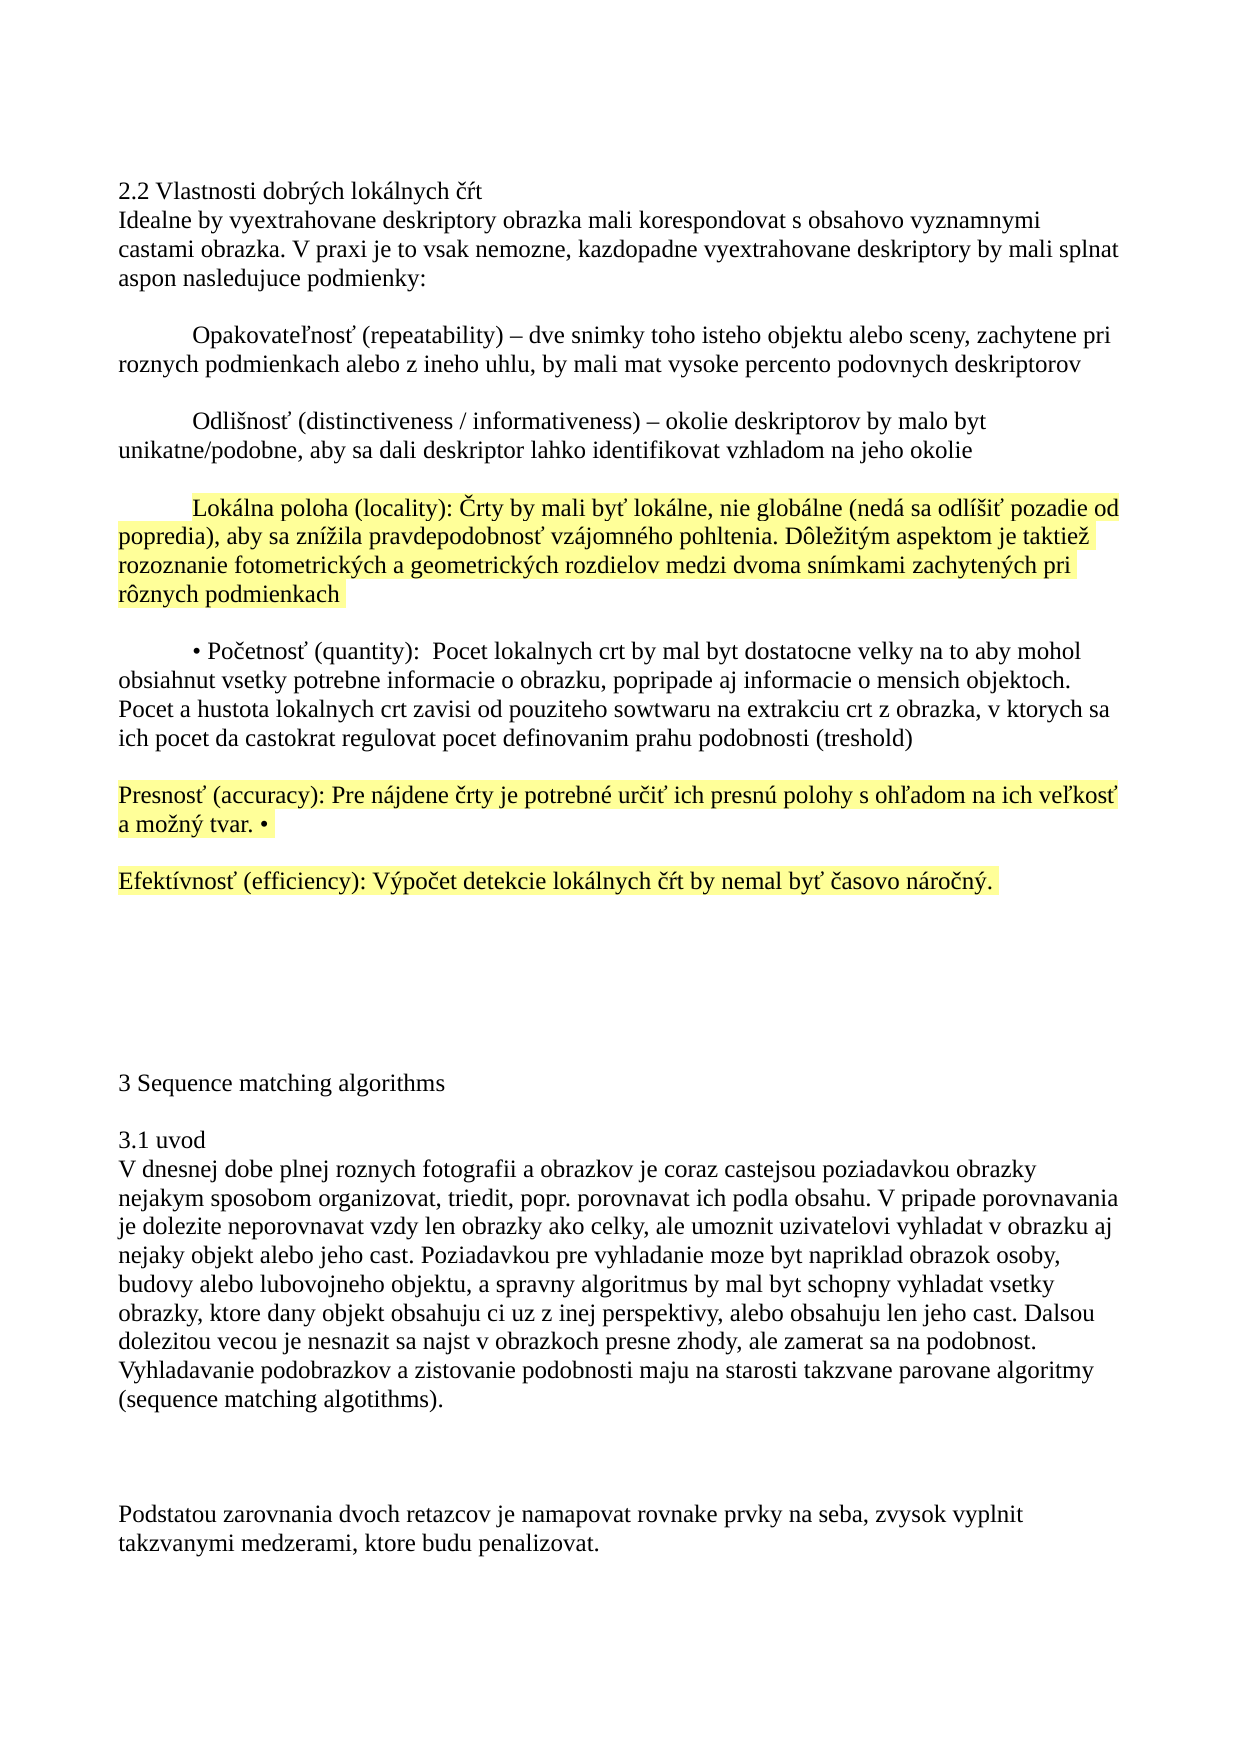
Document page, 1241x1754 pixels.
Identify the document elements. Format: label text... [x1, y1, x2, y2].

text Idealne by vyextrahovane deskriptory obrazka mali korespondovat s obsahovo vyznamnymi castami obrazka. V praxi je to vsak nemozne, kazdopadne vyextrahovane deskriptory by mali splnat aspon nasledujuce podmienky: [118, 205, 1122, 291]
text Opakovateľnosť (repeatability) – dve snimky toho isteho objektu alebo sceny, zachytene pri roznych podmienkach alebo z ineho uhlu, by mali mat vysoke percento podovnych deskriptorov [118, 320, 1122, 378]
text 2.2 Vlastnosti dobrých lokálnych čŕt [118, 176, 1122, 205]
text Lokálna poloha (locality): Črty by mali byť lokálne, nie globálne (nedá sa odlíšiť pozadie od popredia), aby sa znížila pravdepodobnosť vzájomného pohltenia. Dôležitým aspektom je taktiež rozoznanie fotometrických a geometrických rozdielov medzi dvoma snímkami zachytených pri rôznych podmienkach [118, 493, 1122, 608]
text • Početnosť (quantity): Pocet lokalnych crt by mal byt dostatocne velky na to aby mohol obsiahnut vsetky potrebne informacie o obrazku, popripade aj informacie o mensich objektoch. Pocet a hustota lokalnych crt zavisi od pouziteho sowtwaru na extrakciu crt z obrazka, v ktorych sa ich pocet da castokrat regulovat pocet definovanim prahu podobnosti (treshold) [118, 636, 1122, 751]
text Podstatou zarovnania dvoch retazcov je namapovat rovnake prvky na seba, zvysok vyplnit takzvanymi medzerami, ktore budu penalizovat. [118, 1499, 1122, 1556]
text 3 Sequence matching algorithms [118, 1068, 1122, 1096]
text 3.1 uvod [118, 1125, 1122, 1154]
text Presnosť (accuracy): Pre nájdene črty je potrebné určiť ich presnú polohy s ohľadom na ich veľkosť a možný tvar. • [118, 780, 1122, 838]
text V dnesnej dobe plnej roznych fotografii a obrazkov je coraz castejsou poziadavkou obrazky nejakym sposobom organizovat, triedit, popr. porovnavat ich podla obsahu. V pripade porovnavania je dolezite neporovnavat vzdy len obrazky ako celky, ale umoznit uzivatelovi vyhladat v obrazku aj nejaky objekt alebo jeho cast. Poziadavkou pre vyhladanie moze byt napriklad obrazok osoby, budovy alebo lubovojneho objektu, a spravny algoritmus by mal byt schopny vyhladat vsetky obrazky, ktore dany objekt obsahuju ci uz z inej perspektivy, alebo obsahuju len jeho cast. Dalsou dolezitou vecou je nesnazit sa najst v obrazkoch presne zhody, ale zamerat sa na podobnost. Vyhladavanie podobrazkov a zistovanie podobnosti maju na starosti takzvane parovane algoritmy (sequence matching algotithms). [118, 1154, 1122, 1413]
text Odlišnosť (distinctiveness / informativeness) – okolie deskriptorov by malo byt unikatne/podobne, aby sa dali deskriptor lahko identifikovat vzhladom na jeho okolie [118, 406, 1122, 464]
text Efektívnosť (efficiency): Výpočet detekcie lokálnych čŕt by nemal byť časovo náročný. [118, 866, 1122, 895]
